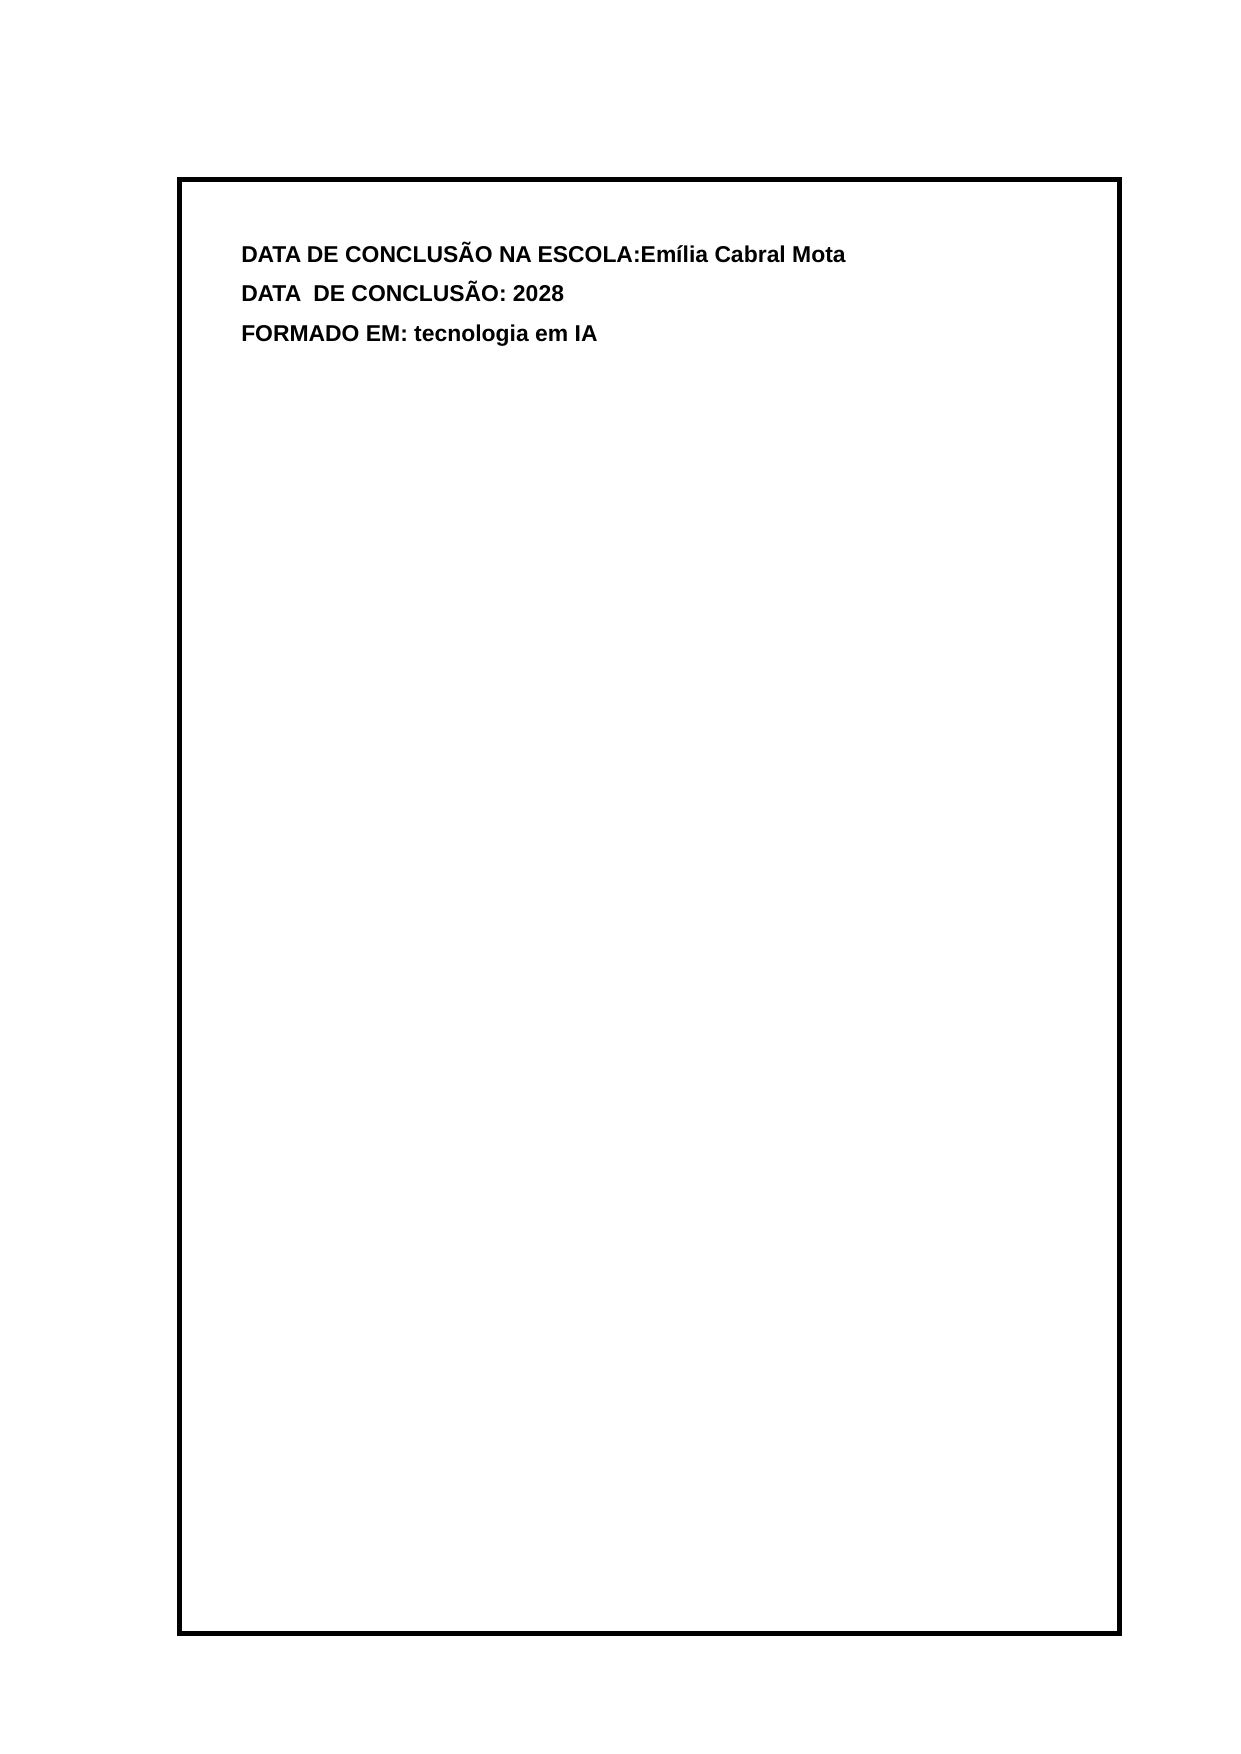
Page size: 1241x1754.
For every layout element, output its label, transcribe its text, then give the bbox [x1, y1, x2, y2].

text DATA DE CONCLUSÃO NA ESCOLA:Emília Cabral Mota [241, 241, 1058, 267]
text DATA DE CONCLUSÃO: 2028 [241, 280, 1058, 307]
text FORMADO EM: tecnologia em IA [241, 320, 1058, 346]
